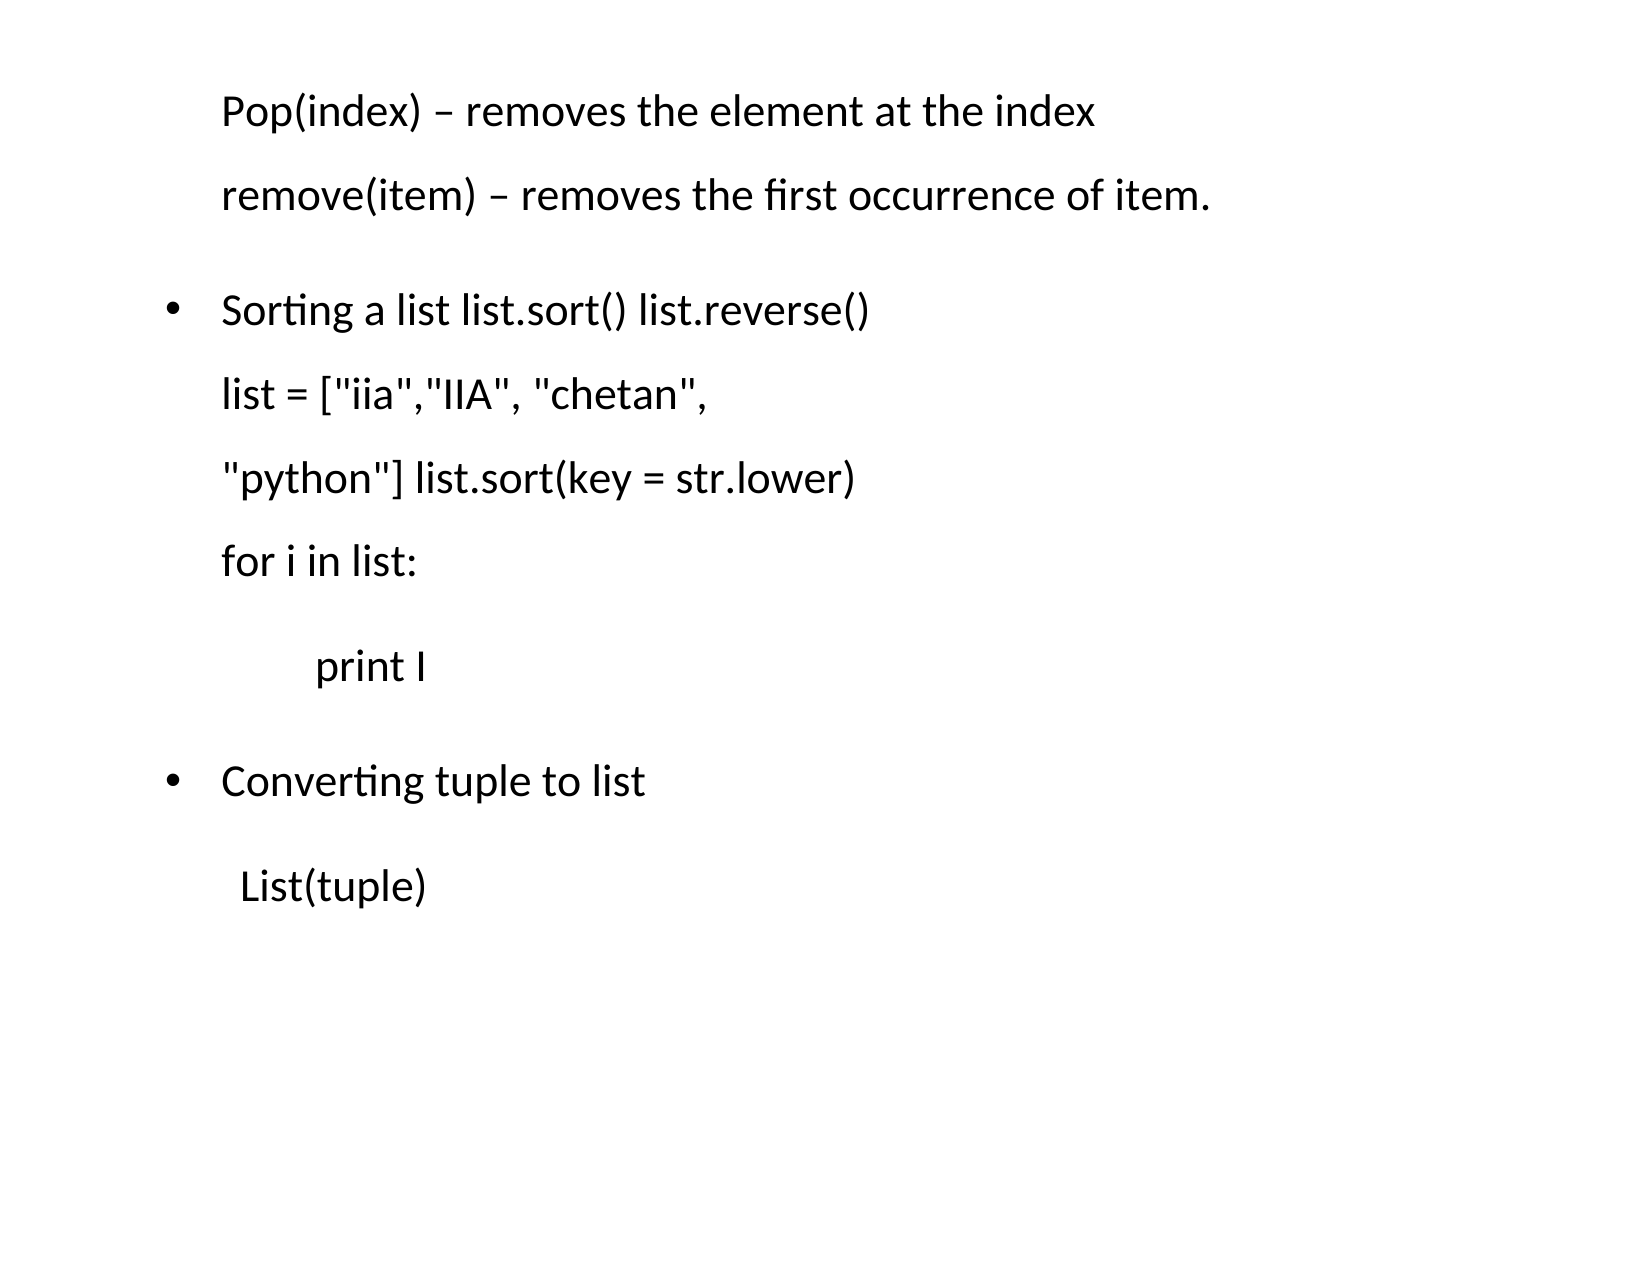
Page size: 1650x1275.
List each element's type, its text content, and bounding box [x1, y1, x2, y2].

table_cell • [75, 258, 221, 729]
table_cell Converting tuple to list List(tuple) [221, 729, 1575, 1205]
table_header [75, 59, 221, 258]
table_cell • [75, 729, 221, 1205]
table_header Pop(index) – removes the element at the index remove(item) – removes the first occurrence of item. [221, 59, 1575, 258]
table_cell Sorting a list list.sort() list.reverse() list = ["iia","IIA", "chetan", "python"] list.sort(key = str.lower) for i in list: print I [221, 258, 1575, 729]
